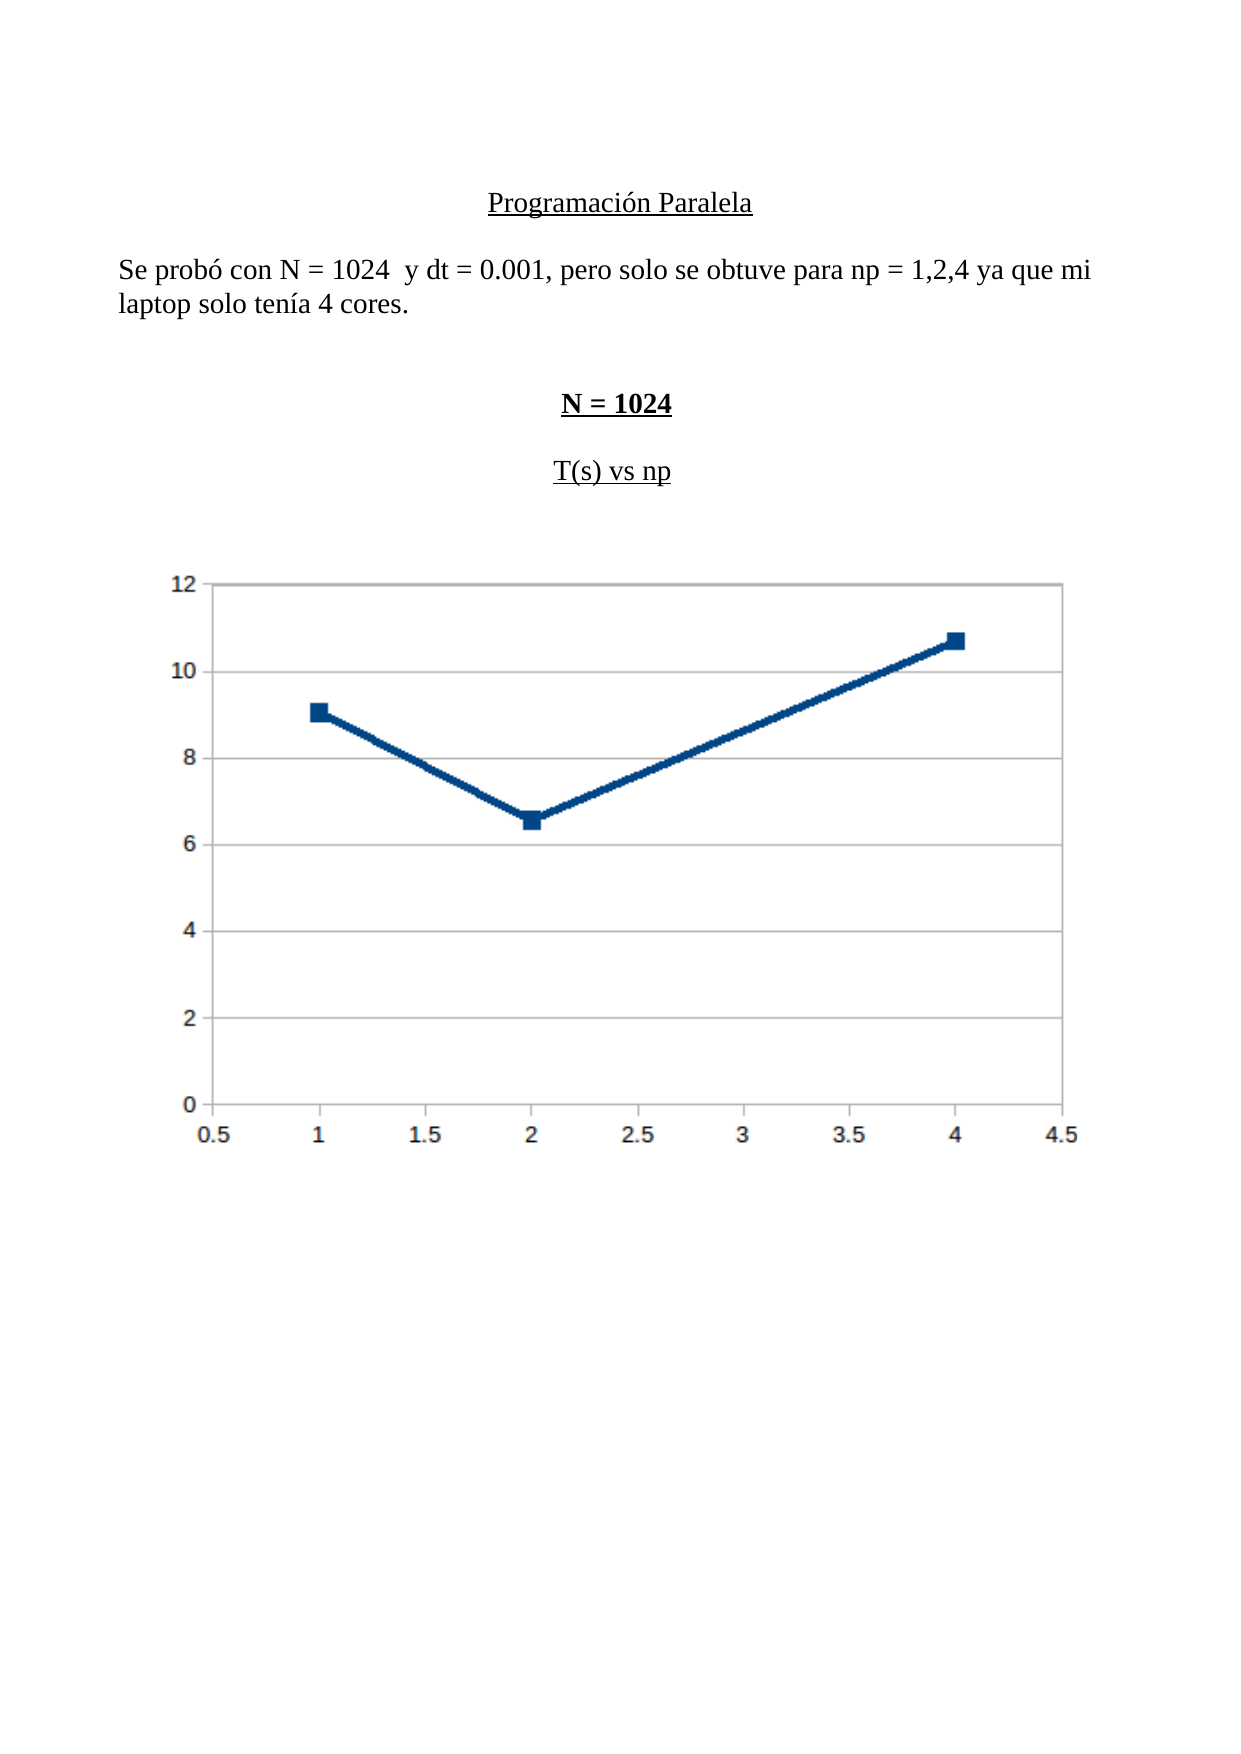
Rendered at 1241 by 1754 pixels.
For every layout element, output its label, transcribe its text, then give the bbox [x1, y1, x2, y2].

text Se probó con N = 1024 y dt = 0.001, pero solo se obtuve para np = 1,2,4 ya que mi laptop solo tenía 4 cores. [118, 252, 1122, 319]
text T(s) vs np [118, 453, 1122, 487]
picture [171, 571, 1078, 1148]
text Programación Paralela [118, 185, 1122, 219]
text N = 1024 [118, 386, 1122, 420]
